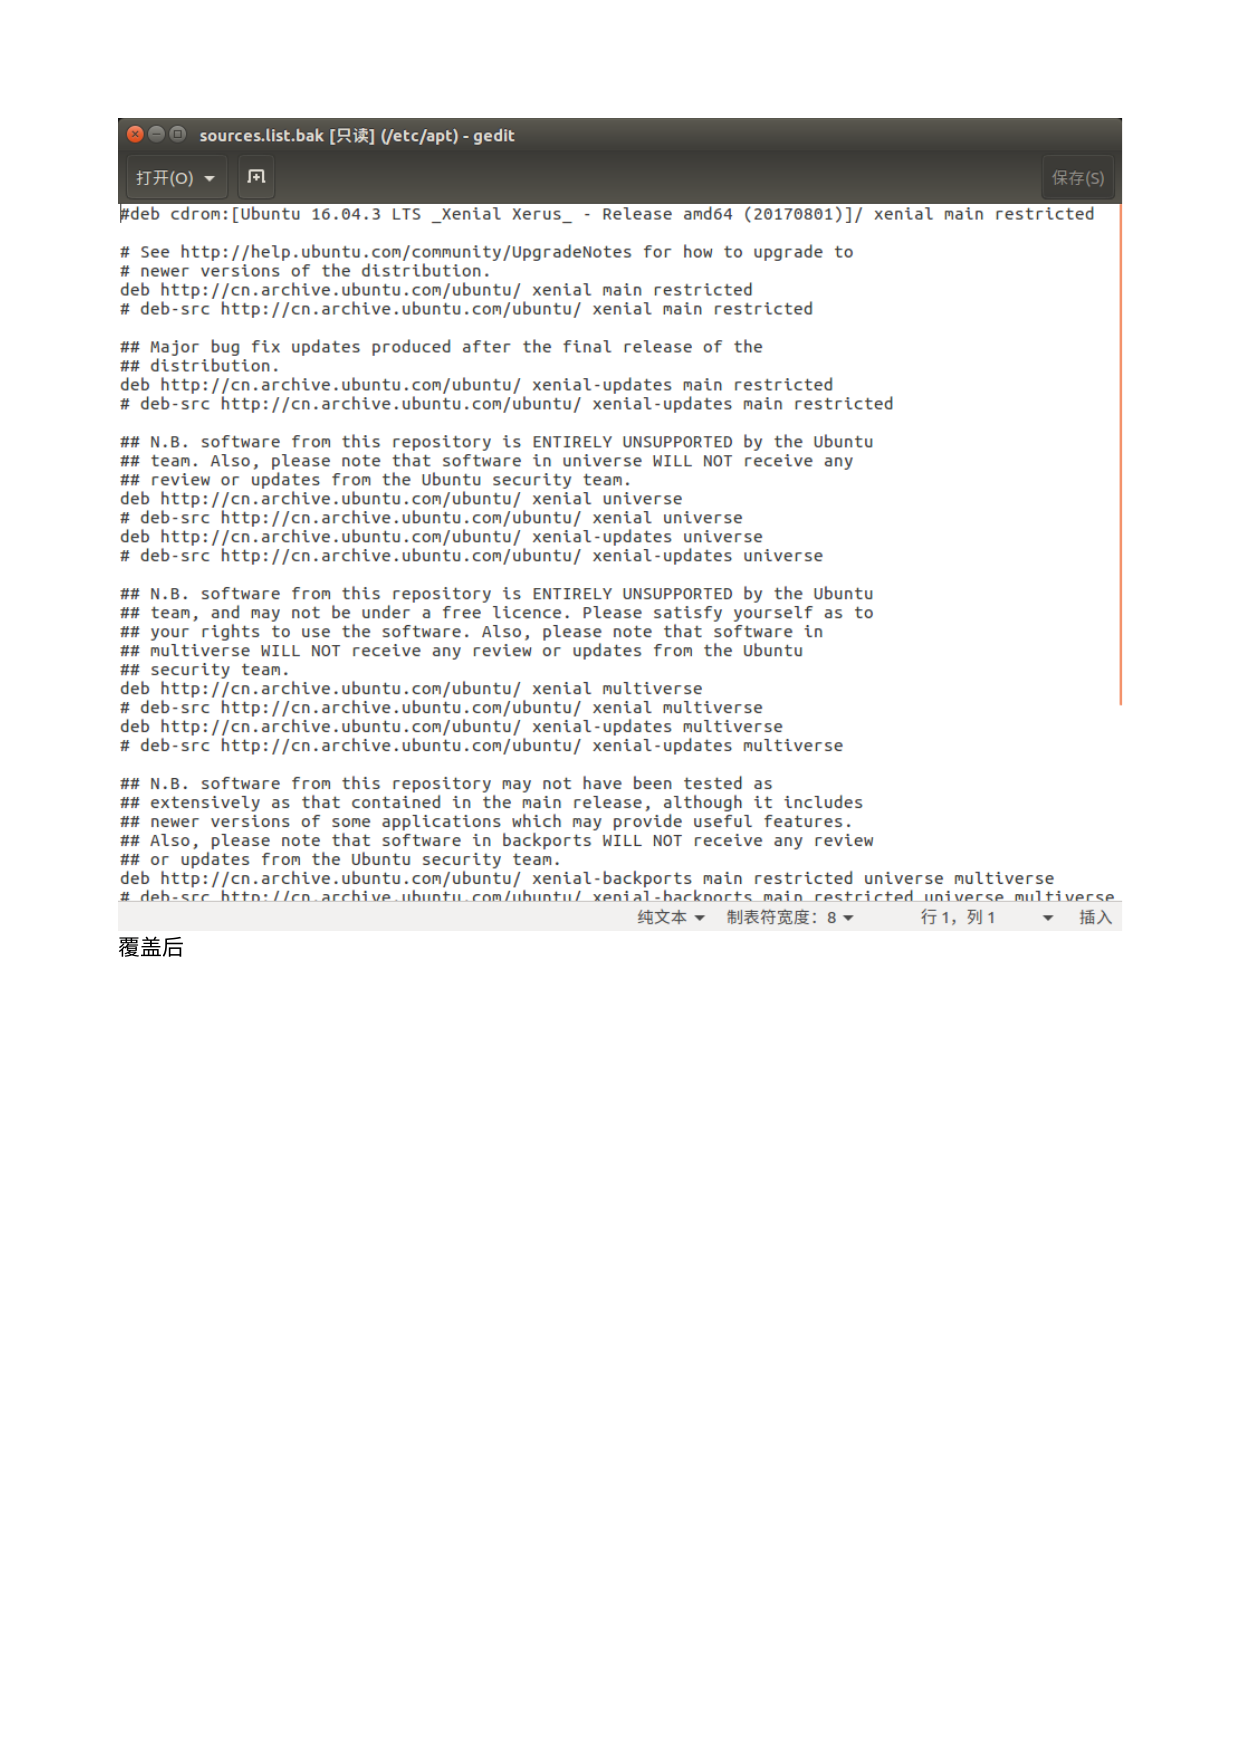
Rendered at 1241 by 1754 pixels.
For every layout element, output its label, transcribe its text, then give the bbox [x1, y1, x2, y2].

text 覆盖后 [118, 931, 1122, 962]
picture [118, 118, 1123, 931]
